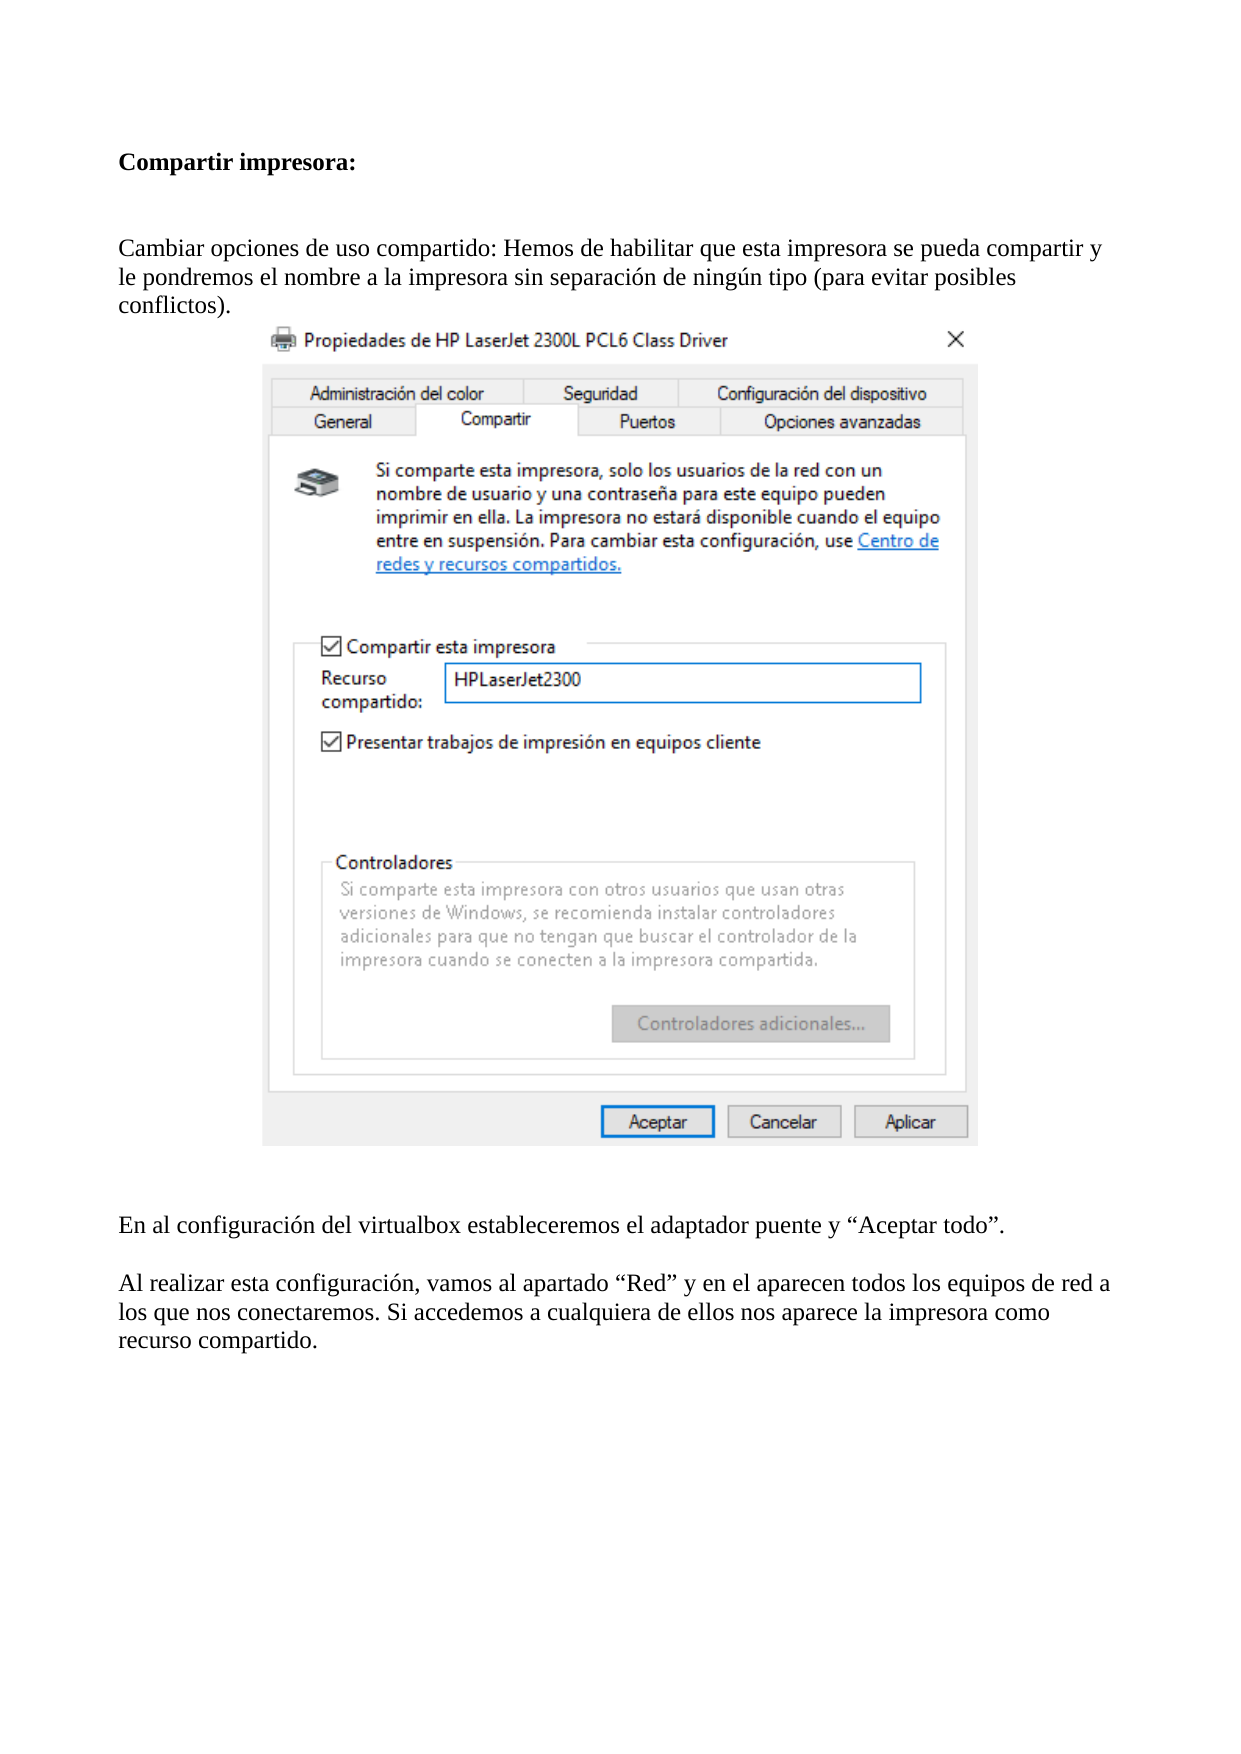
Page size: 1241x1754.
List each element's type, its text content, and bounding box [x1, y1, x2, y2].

text En al configuración del virtualbox estableceremos el adaptador puente y “Aceptar todo”. [118, 1211, 1122, 1239]
text Al realizar esta configuración, vamos al apartado “Red” y en el aparecen todos los equipos de red a los que nos conectaremos. Si accedemos a cualquiera de ellos nos aparece la impresora como recurso compartido. [118, 1268, 1122, 1354]
text Compartir impresora: [118, 147, 1122, 176]
text Cambiar opciones de uso compartido: Hemos de habilitar que esta impresora se pueda compartir y le pondremos el nombre a la impresora sin separación de ningún tipo (para evitar posibles conflictos). [118, 233, 1122, 319]
